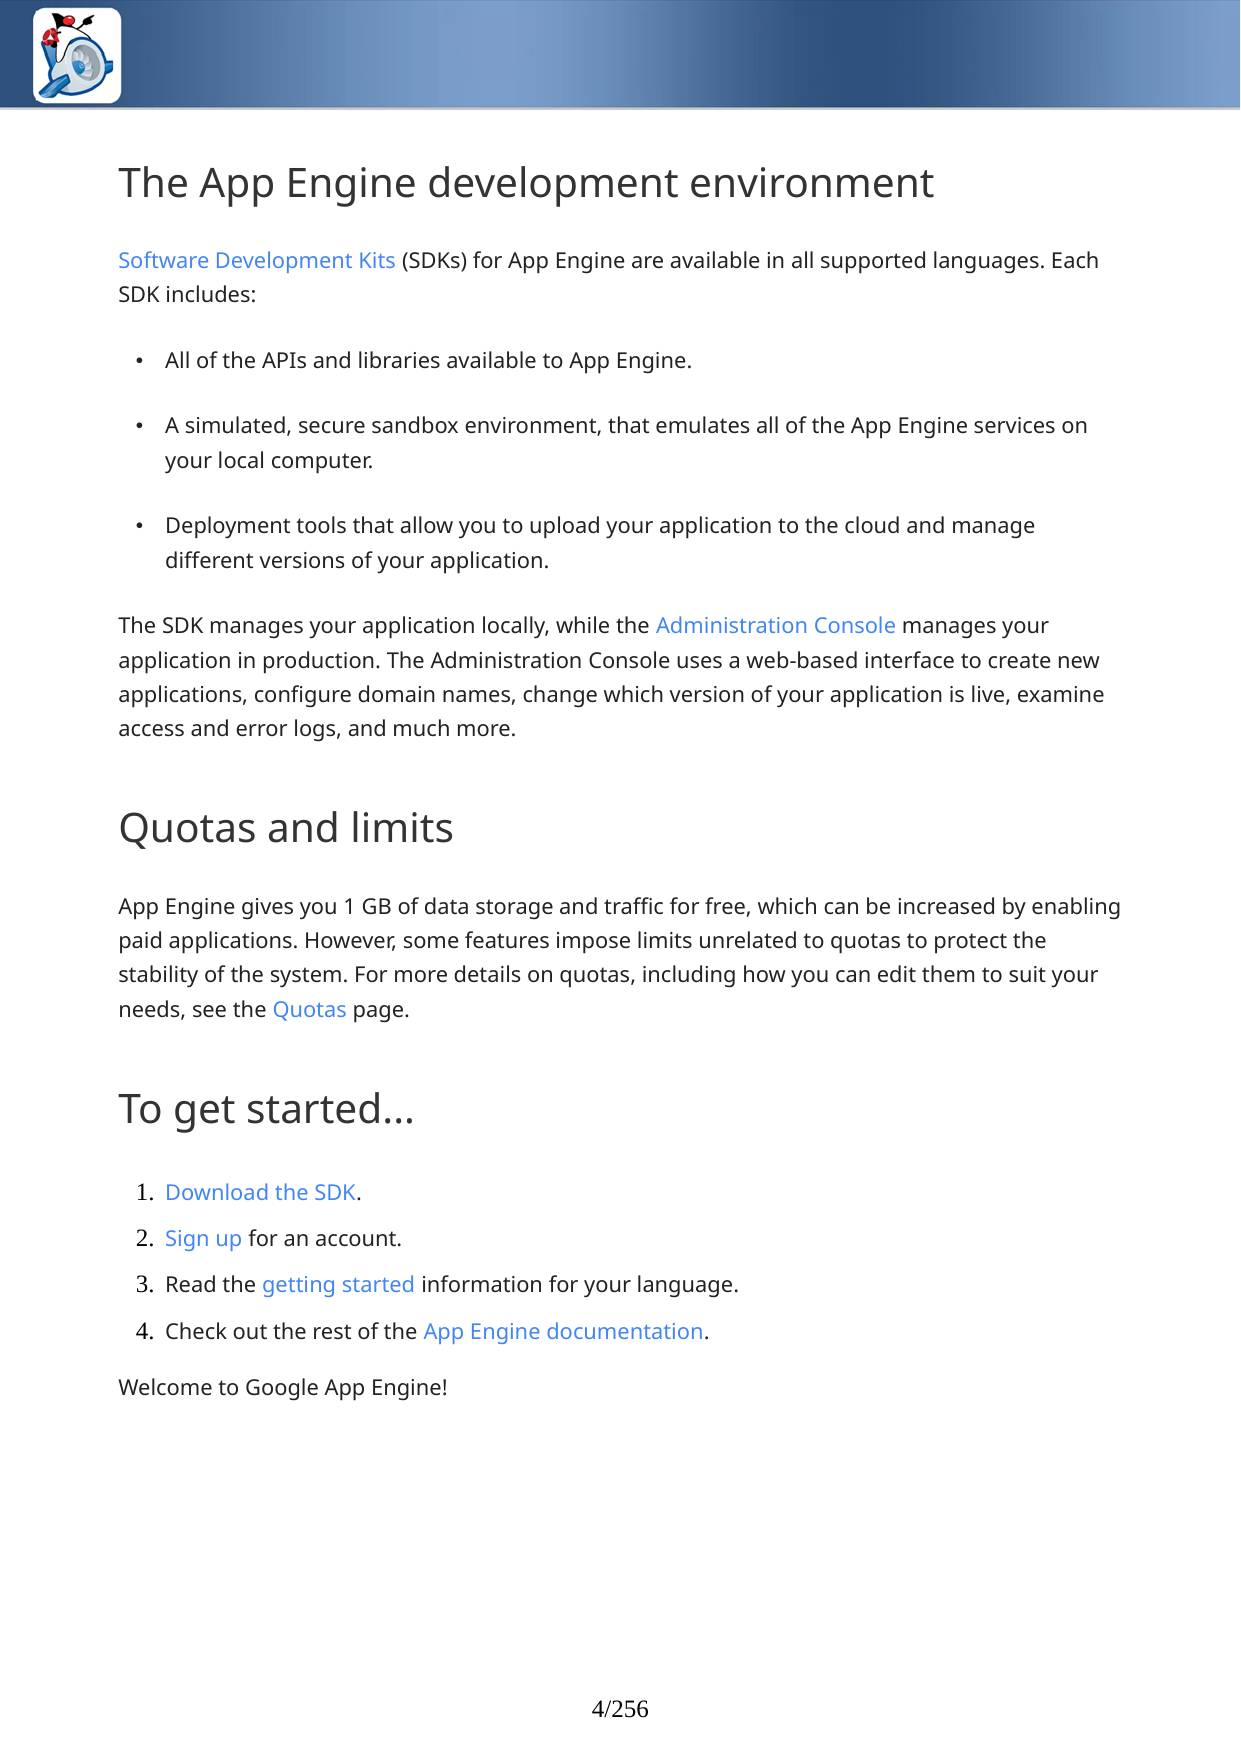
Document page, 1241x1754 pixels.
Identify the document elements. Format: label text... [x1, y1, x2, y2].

subtitle The App Engine development environment [118, 153, 1122, 209]
picture [0, 0, 1241, 110]
text App Engine gives you 1 GB of data storage and traffic for free, which can be increased by enabling paid applications. However, some features impose limits unrelated to quotas to protect the stability of the system. For more details on quotas, including how you can edit them to suit your needs, see the Quotas page. [118, 886, 1122, 1023]
subtitle Quotas and limits [118, 799, 1122, 855]
text Welcome to Google App Engine! [118, 1367, 1122, 1401]
list Check out the rest of the App Engine documentation. [136, 1311, 1122, 1345]
list Read the getting started information for your language. [136, 1265, 1122, 1299]
text Software Development Kits (SDKs) for App Engine are available in all supported languages. Each SDK includes: [118, 240, 1122, 309]
subtitle To get started... [118, 1080, 1122, 1135]
list Deployment tools that allow you to upload your application to the cloud and manage different versions of your application. [136, 506, 1106, 574]
list All of the APIs and libraries available to App Engine. [136, 340, 1106, 374]
list Download the SDK. [136, 1172, 1122, 1207]
list Sign up for an account. [136, 1218, 1122, 1253]
text The SDK manages your application locally, while the Administration Console manages your application in production. The Administration Console uses a web-based interface to create new applications, configure domain names, change which version of your application is live, examine access and error logs, and much more. [118, 606, 1122, 743]
list A simulated, secure sandbox environment, that emulates all of the App Engine services on your local computer. [136, 406, 1106, 474]
